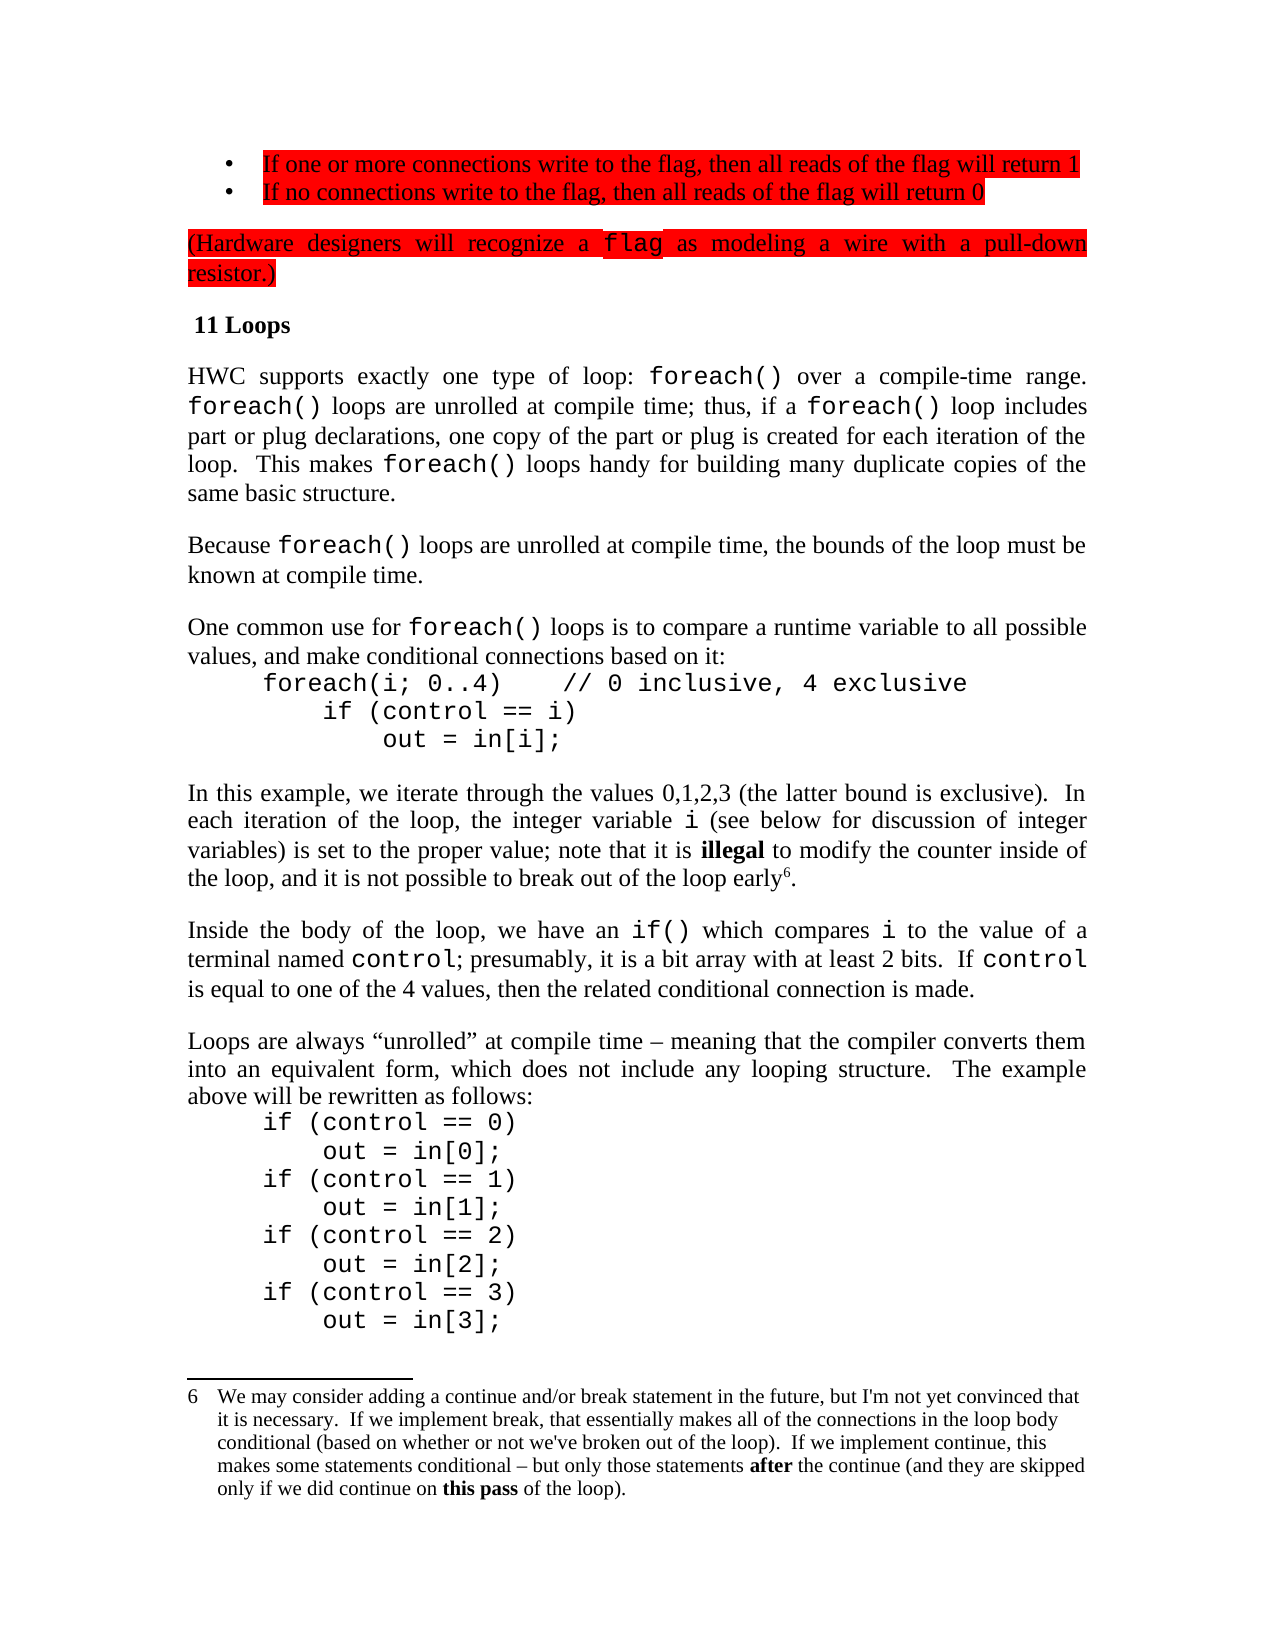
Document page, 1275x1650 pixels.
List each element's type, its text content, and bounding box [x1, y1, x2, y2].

text Inside the body of the loop, we have an if() which compares i to the value of a terminal named control; presumably, it is a bit array with at least 2 bits. If control is equal to one of the 4 values, then the related conditional connection is made. [187, 916, 1087, 1003]
list Loops [187, 311, 1087, 338]
text if (control == 3) [262, 1279, 1087, 1308]
text We may consider adding a continue and/or break statement in the future, but I'm not yet convinced that it is necessary. If we implement break, that essentially makes all of the connections in the loop body conditional (based on whether or not we've broken out of the loop). If we implement continue, this makes some statements conditional – but only those statements after the continue (and they are skipped only if we did continue on this pass of the loop). [187, 1385, 1087, 1500]
text if (control == i) [262, 698, 1087, 727]
text One common use for foreach() loops is to compare a runtime variable to all possible values, and make conditional connections based on it: [187, 613, 1087, 670]
text (Hardware designers will recognize a flag as modeling a wire with a pull-down resistor.) [187, 229, 1087, 287]
text out = in[3]; [262, 1308, 1087, 1336]
text out = in[i]; [262, 727, 1087, 755]
list If no connections write to the flag, then all reads of the flag will return 0 [225, 178, 1087, 205]
text In this example, we iterate through the values 0,1,2,3 (the latter bound is exclusive). In each iteration of the loop, the integer variable i (see below for discussion of integer variables) is set to the proper value; note that it is illegal to modify the counter inside of the loop, and it is not possible to break out of the loop early. [187, 779, 1087, 892]
text HWC supports exactly one type of loop: foreach() over a compile-time range. foreach() loops are unrolled at compile time; thus, if a foreach() loop includes part or plug declarations, one copy of the part or plug is created for each iteration of the loop. This makes foreach() loops handy for building many duplicate copies of the same basic structure. [187, 362, 1087, 507]
text out = in[2]; [262, 1251, 1087, 1279]
list If one or more connections write to the flag, then all reads of the flag will return 1 [225, 150, 1087, 178]
text Loops are always “unrolled” at compile time – meaning that the compiler converts them into an equivalent form, which does not include any looping structure. The example above will be rewritten as follows: [187, 1027, 1087, 1110]
text Because foreach() loops are unrolled at compile time, the bounds of the loop must be known at compile time. [187, 531, 1087, 589]
text foreach(i; 0..4) // 0 inclusive, 4 exclusive [262, 670, 1087, 698]
text if (control == 1) [262, 1167, 1087, 1195]
text if (control == 0) [262, 1110, 1087, 1138]
text if (control == 2) [262, 1223, 1087, 1251]
text out = in[0]; [262, 1138, 1087, 1167]
text out = in[1]; [262, 1195, 1087, 1223]
